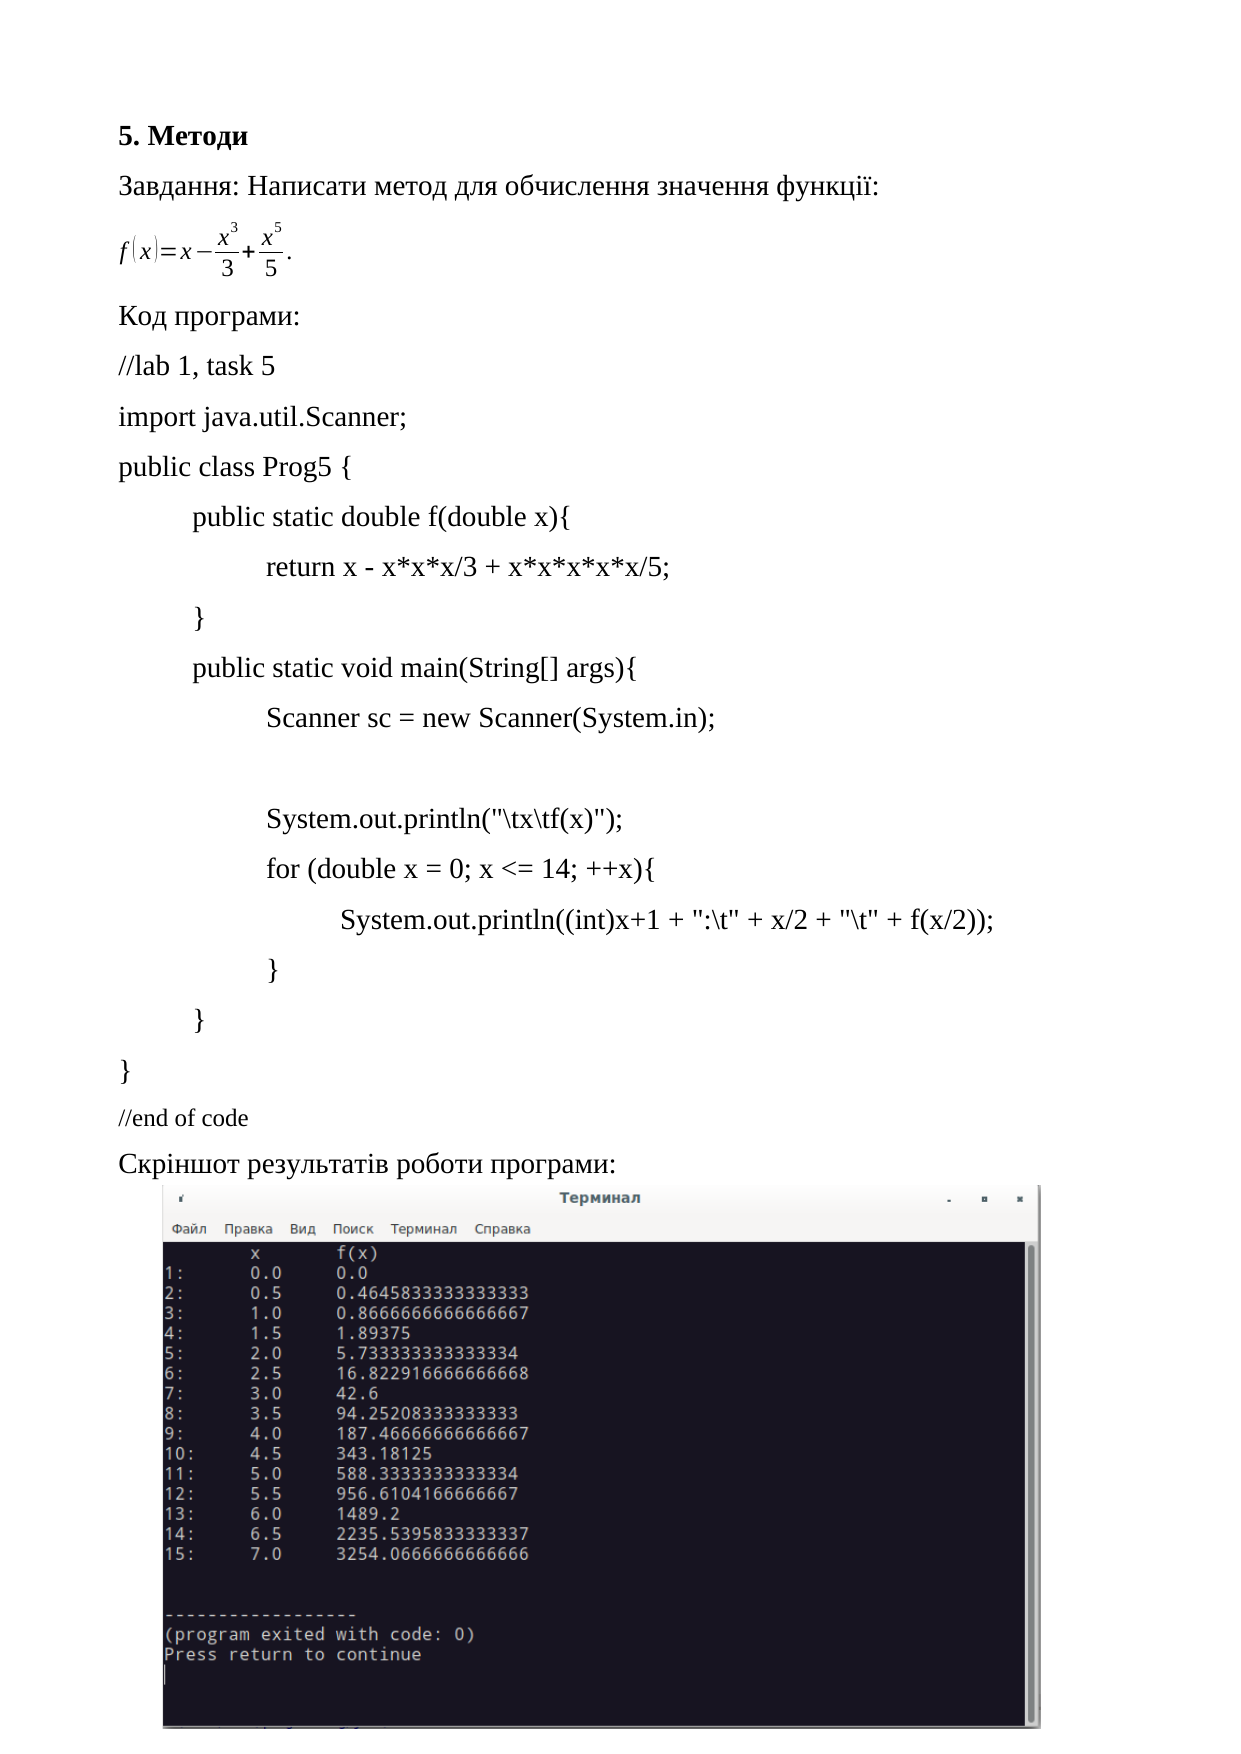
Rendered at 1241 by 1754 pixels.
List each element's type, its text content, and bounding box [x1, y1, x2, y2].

text public static double f(double x){ [118, 499, 1122, 533]
text Завдання: Написати метод для обчислення значення функції: [118, 168, 1122, 202]
text } [118, 1053, 1122, 1086]
text //end of code [118, 1103, 1122, 1132]
text Scanner sc = new Scanner(System.in); [118, 701, 1122, 734]
text public static void main(String[] args){ [118, 650, 1122, 684]
text import java.util.Scanner; [118, 399, 1122, 432]
text 5. Методи [118, 118, 1122, 152]
picture [162, 1185, 1041, 1729]
text for (double x = 0; x <= 14; ++x){ [118, 851, 1122, 885]
text System.out.println("\tx\tf(x)"); [118, 801, 1122, 835]
text public class Prog5 { [118, 449, 1122, 482]
text return x - x*x*x/3 + x*x*x*x*x/5; [118, 549, 1122, 583]
text } [118, 600, 1122, 633]
text Код програми: [118, 298, 1122, 332]
text Скріншот результатів роботи програми: [118, 1146, 1122, 1180]
text //lab 1, task 5 [118, 348, 1122, 382]
text System.out.println((int)x+1 + ":\t" + x/2 + "\t" + f(x/2)); [118, 902, 1122, 935]
text } [118, 1002, 1122, 1036]
text } [118, 952, 1122, 986]
